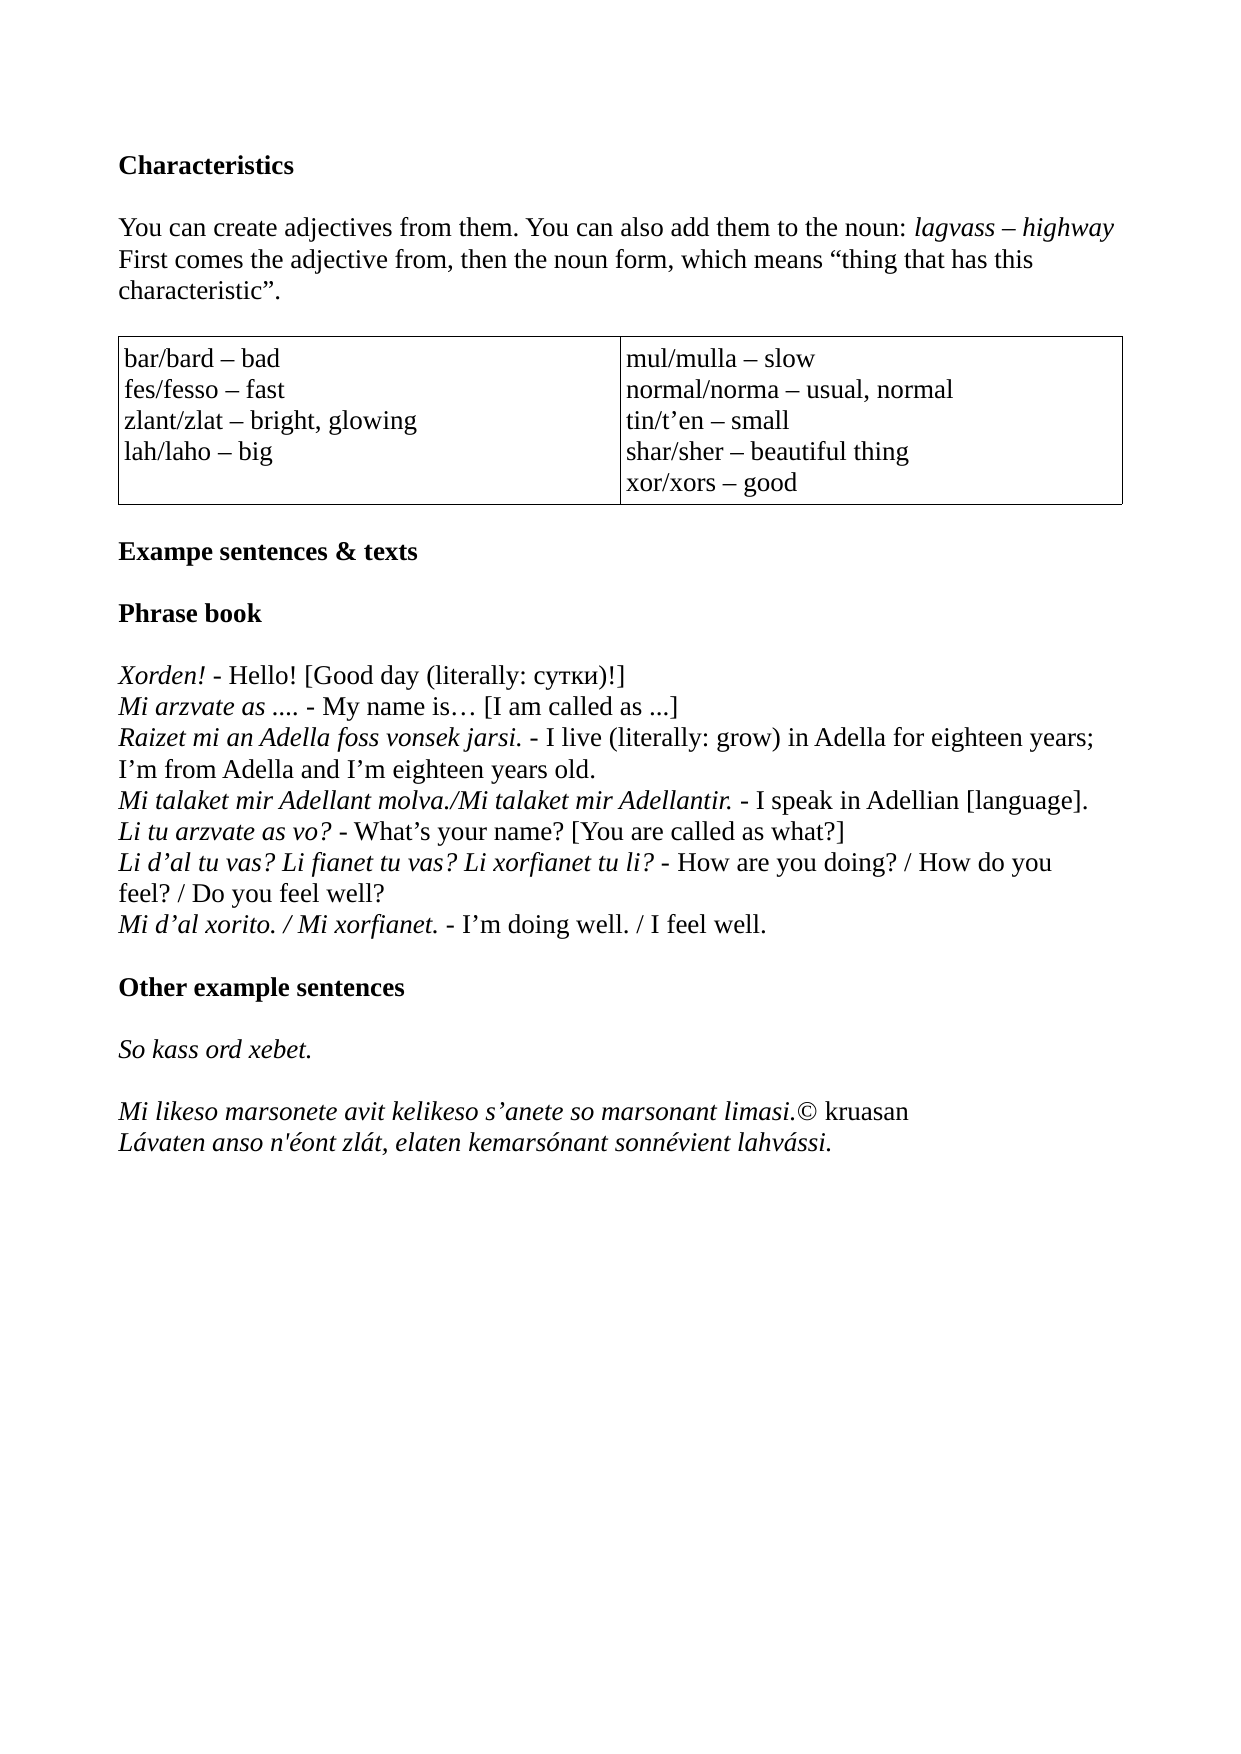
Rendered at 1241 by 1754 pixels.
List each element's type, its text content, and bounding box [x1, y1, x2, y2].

text Li tu arzvate as vo? - What’s your name? [You are called as what?] [118, 815, 1122, 846]
table_header bar/bard – bad fes/fesso – fast zlant/zlat – bright, glowing lah/laho – big [119, 337, 620, 503]
text Li d’al tu vas? Li fianet tu vas? Li xorfianet tu li? - How are you doing? / How do you feel? / Do you feel well? [118, 846, 1122, 908]
text Characteristics [118, 149, 1122, 180]
text Xorden! - Hello! [Good day (literally: сутки)!] [118, 659, 1122, 690]
text Mi likeso marsonete avit kelikeso s’anete so marsonant limasi.© kruasan [118, 1095, 1122, 1126]
text Mi d’al xorito. / Mi xorfianet. - I’m doing well. / I feel well. [118, 908, 1122, 939]
text You can create adjectives from them. You can also add them to the noun: lagvass – highway [118, 212, 1122, 243]
table_header mul/mulla – slow normal/norma – usual, normal tin/t’en – small shar/sher – beautiful thing xor/xors – good [621, 337, 1122, 503]
text Mi talaket mir Adellant molva./Mi talaket mir Adellantir. - I speak in Adellian [language]. [118, 784, 1122, 815]
text Lávaten anso n'éont zlát, elaten kemarsónant sonnévient lahvássi. [118, 1126, 1122, 1158]
text Mi arzvate as .... - My name is… [I am called as ...] [118, 690, 1122, 722]
text First comes the adjective from, then the noun form, which means “thing that has this characteristic”. [118, 243, 1122, 305]
text Raizet mi an Adella foss vonsek jarsi. - I live (literally: grow) in Adella for eighteen years; I’m from Adella and I’m eighteen years old. [118, 722, 1122, 784]
text Exampe sentences & texts [118, 535, 1122, 566]
text Other example sentences [118, 971, 1122, 1002]
text So kass ord xebet. [118, 1033, 1122, 1064]
text Phrase book [118, 597, 1122, 628]
